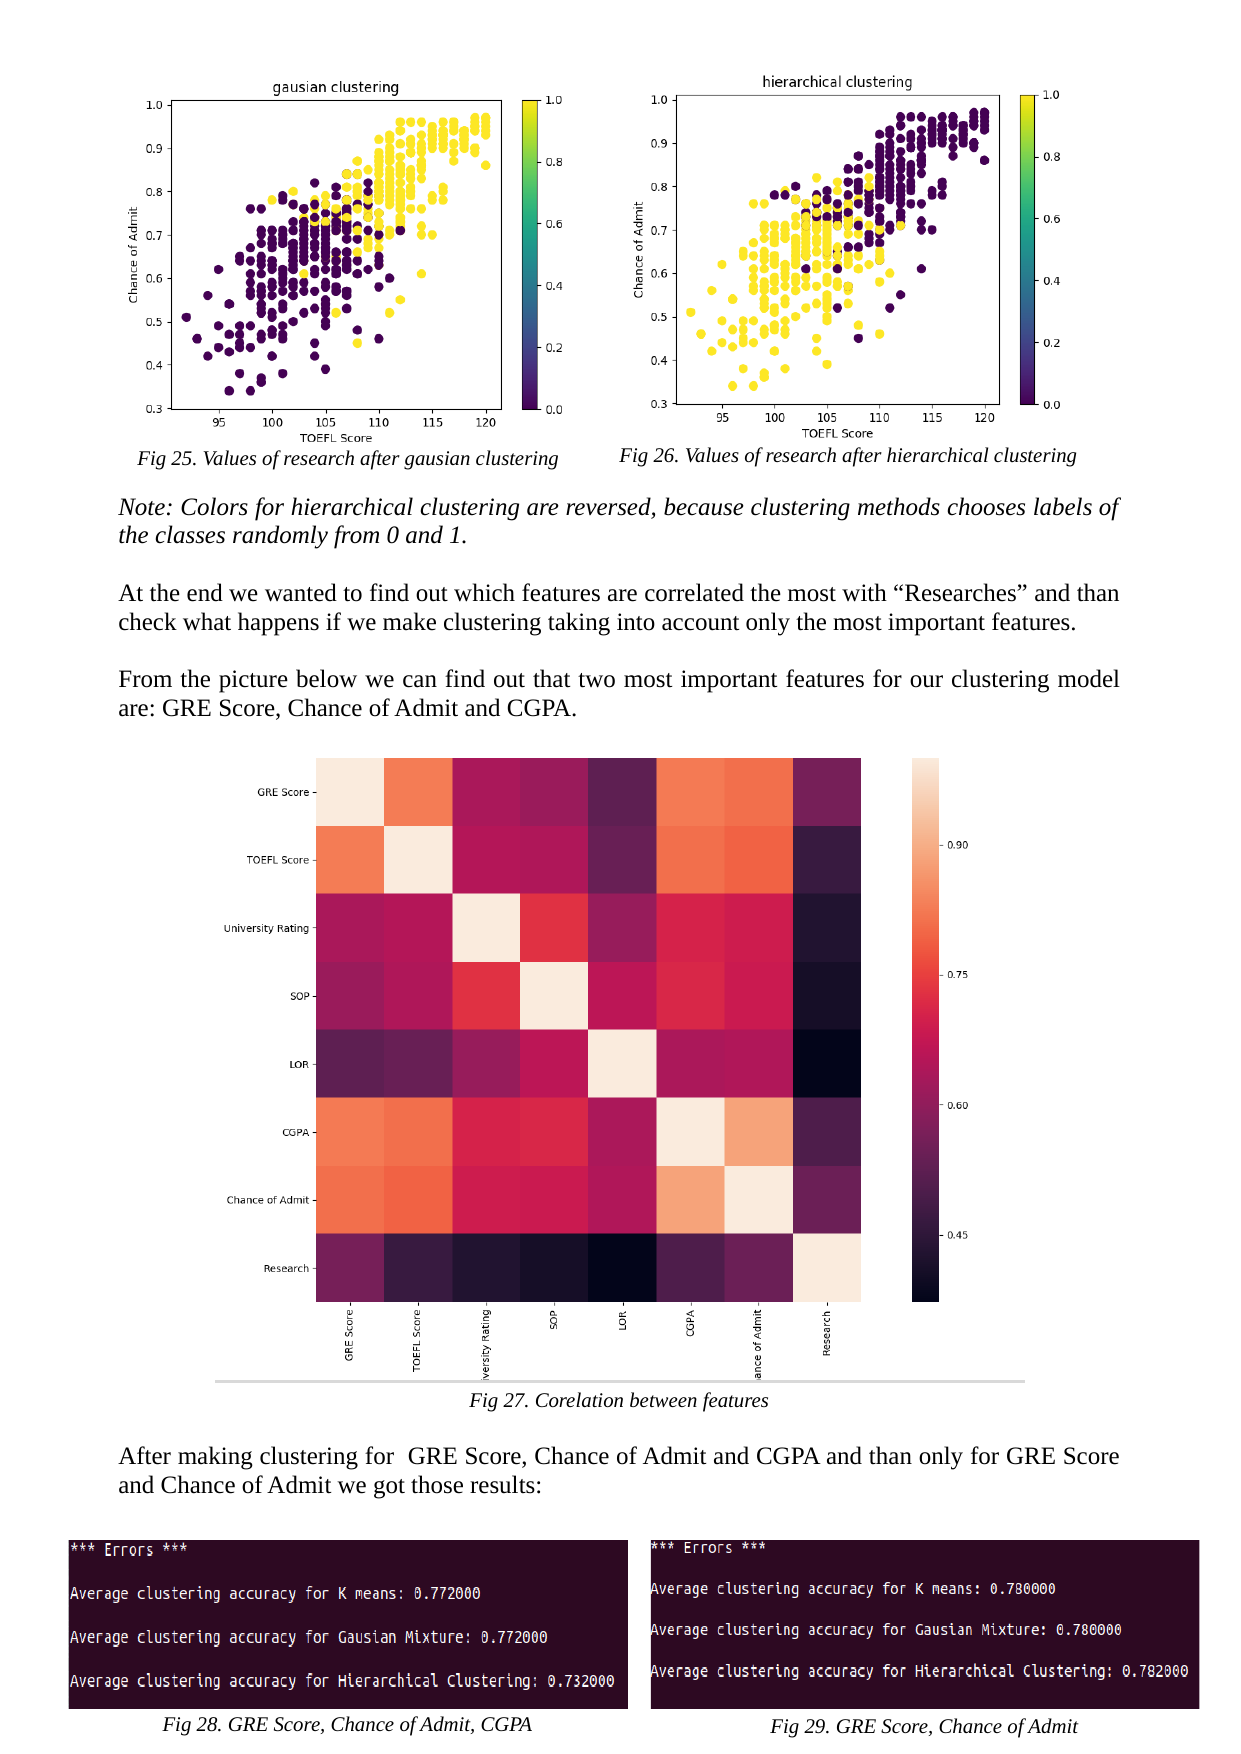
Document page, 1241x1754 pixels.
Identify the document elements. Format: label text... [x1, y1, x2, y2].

text From the picture below we can find out that two most important features for our clustering model are: GRE Score, Chance of Admit and CGPA. [118, 664, 1122, 722]
text Fig 26. Values of research after hierarchical clustering [617, 443, 1082, 467]
text Fig Fig 28. GRE Score, Chance of Admit, CGPA [68, 1709, 628, 1737]
text Fig 25. Values of research after gausian clustering [117, 447, 581, 470]
picture [117, 71, 581, 447]
picture [215, 734, 1025, 1383]
text After making clustering for GRE Score, Chance of Admit and CGPA and than only for GRE Score and Chance of Admit we got those results: [118, 1441, 1122, 1499]
picture [650, 1540, 1200, 1709]
text Fig 27. Corelation between features [215, 1383, 1025, 1412]
text Fig 29. GRE Score, Chance of Admit [651, 1709, 1199, 1738]
text Note: Colors for hierarchical clustering are reversed, because clustering methods chooses labels of the classes randomly from 0 and 1. [118, 348, 1122, 549]
text At the end we wanted to find out which features are correlated the most with “Researches” and than check what happens if we make clustering taking into account only the most important features. [118, 578, 1122, 636]
picture [68, 1540, 628, 1709]
picture [616, 70, 1082, 443]
